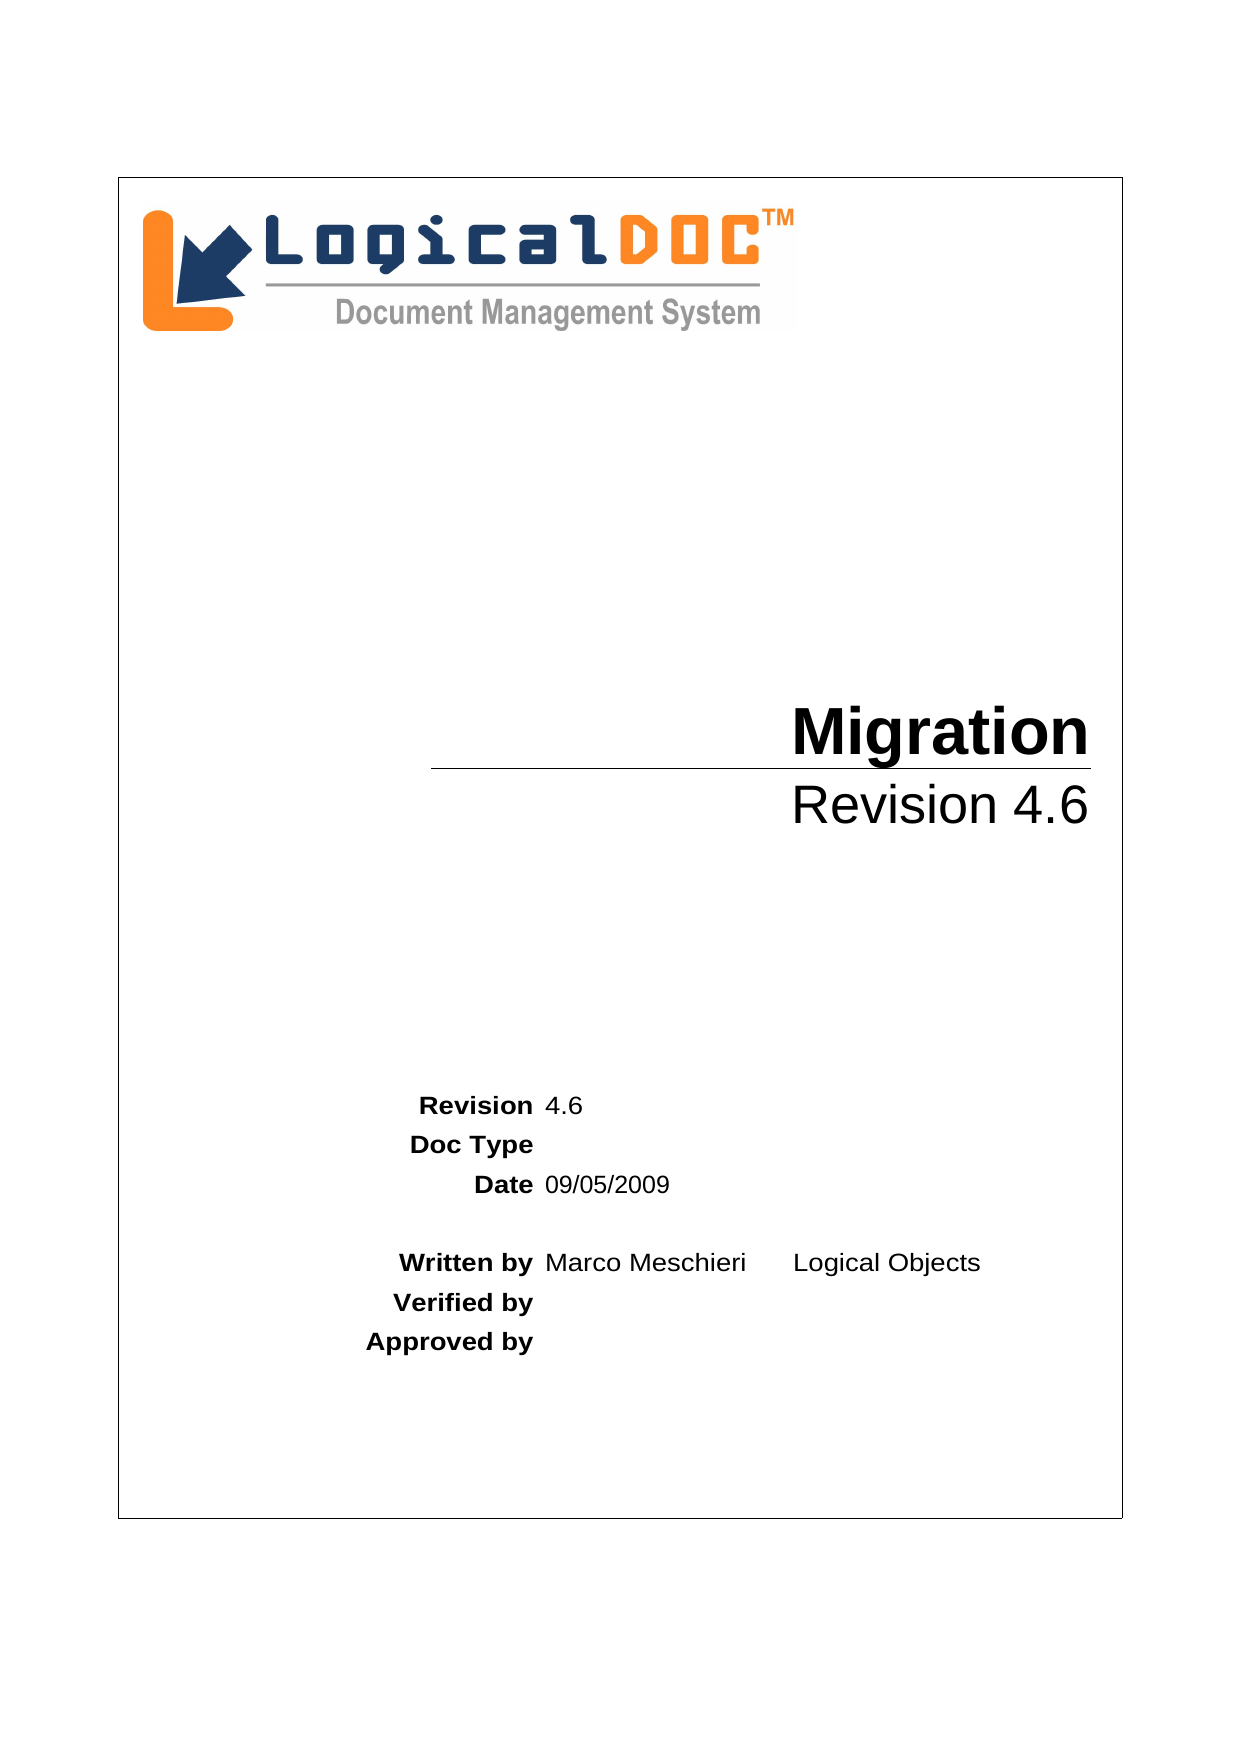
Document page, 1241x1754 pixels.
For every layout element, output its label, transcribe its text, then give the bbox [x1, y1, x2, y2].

table_cell Written by [356, 1244, 539, 1283]
table_header Revision [356, 1086, 539, 1125]
table_cell [787, 1283, 1025, 1322]
table_cell [787, 1165, 1025, 1204]
table_cell Date [356, 1165, 539, 1204]
table_cell Verified by [356, 1283, 539, 1322]
table_cell [787, 1322, 1025, 1362]
table_cell 09/05/2009 [539, 1165, 787, 1204]
title Migration [431, 694, 1091, 768]
table_cell Marco Meschieri [539, 1244, 787, 1283]
table_cell [539, 1322, 787, 1362]
table_cell [787, 1125, 1025, 1165]
table_cell [356, 1204, 539, 1243]
table_cell [539, 1125, 787, 1165]
table_cell Logical Objects [787, 1244, 1025, 1283]
table_cell [787, 1204, 1025, 1243]
picture [143, 202, 797, 331]
text Revision 4.6 [122, 774, 1089, 835]
table_header 4.6 [539, 1086, 787, 1125]
table_cell [539, 1283, 787, 1322]
table_cell [539, 1204, 787, 1243]
table_cell Approved by [356, 1322, 539, 1362]
table_header [787, 1086, 1025, 1125]
table_cell Doc Type [356, 1125, 539, 1165]
